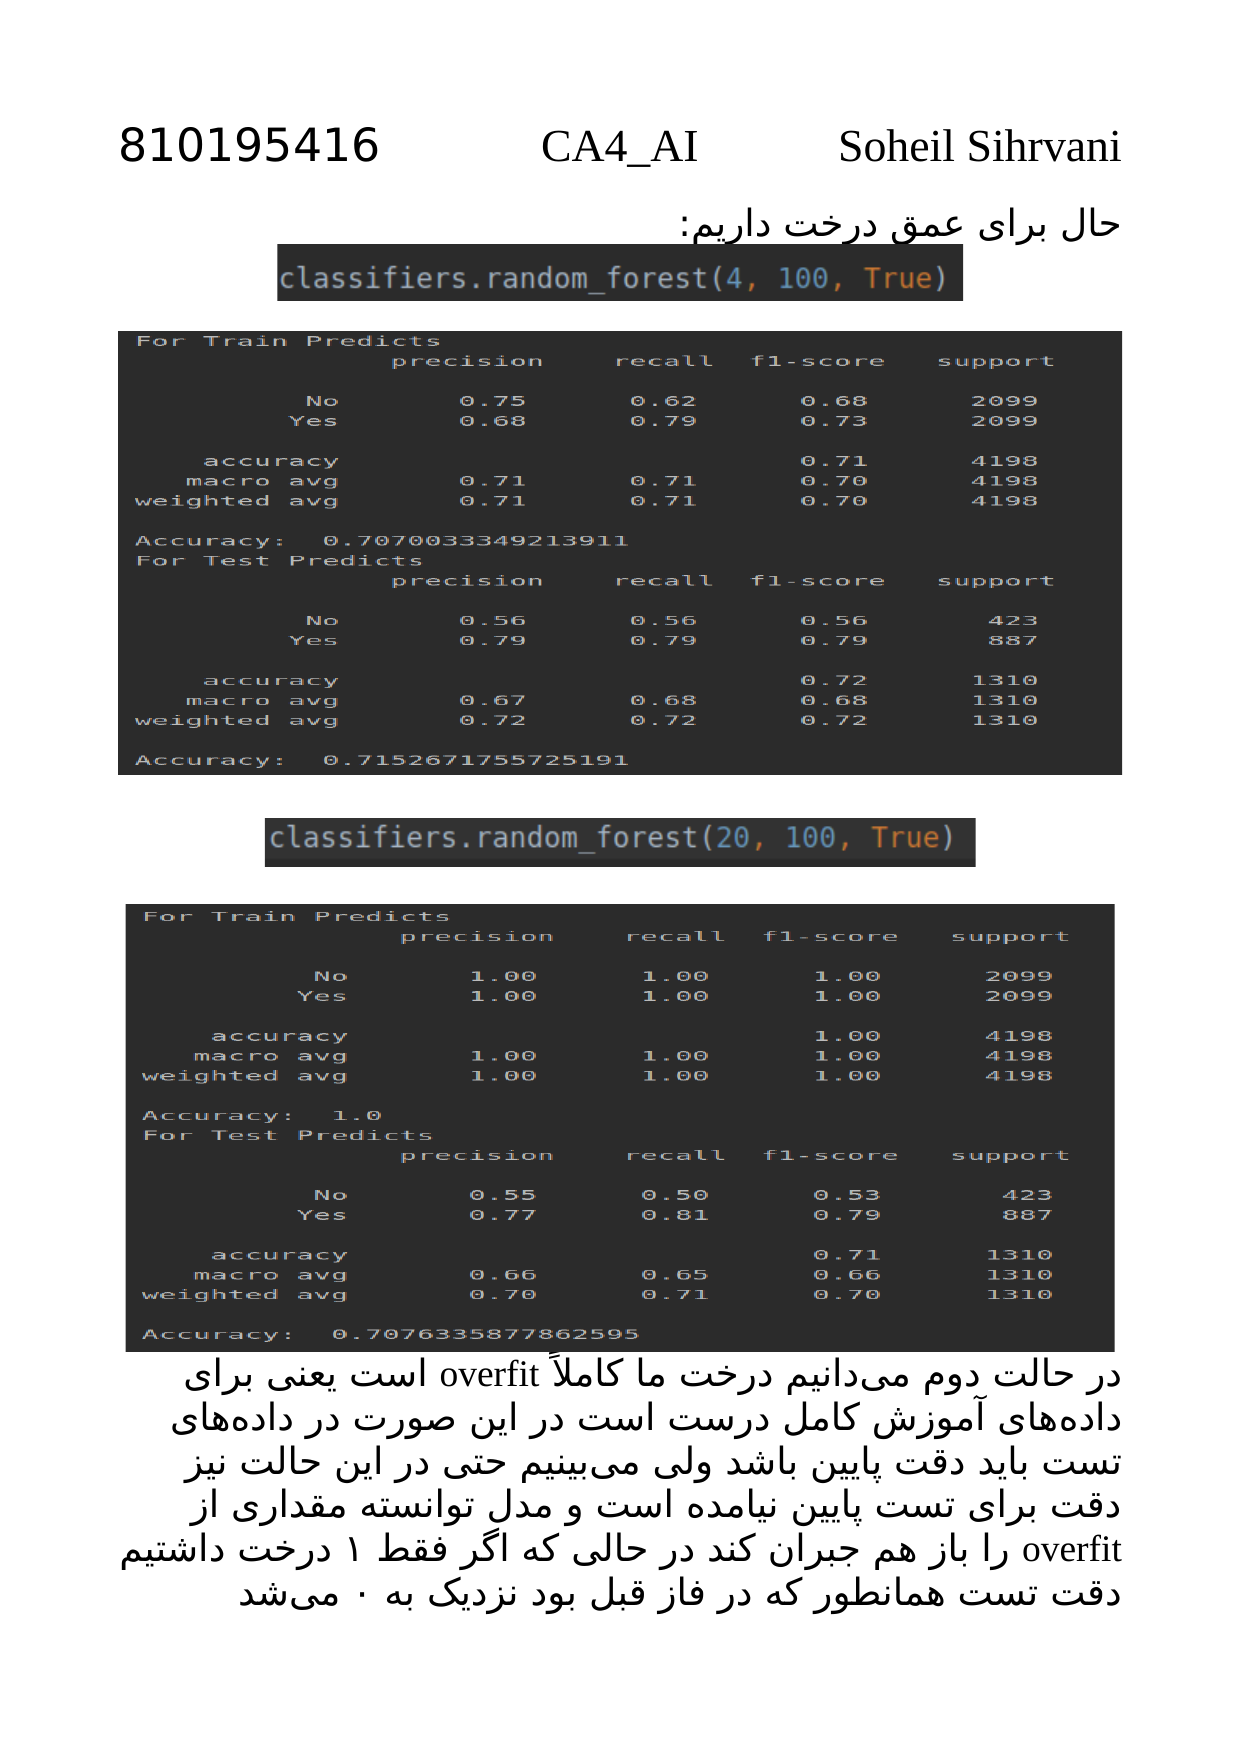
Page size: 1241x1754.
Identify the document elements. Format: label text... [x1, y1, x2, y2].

text در حالت دوم می‌دانیم درخت ما کاملاً overfit است یعنی برای داده‌های آموزش کامل درست است در این صورت در داده‌های تست باید دقت پایین باشد ولی می‌بینیم حتی در این حالت نیز دقت برای تست پایین نیامده است و مدل توانسته مقداری از overfit را باز هم جبران کند در حالی که اگر فقط ۱ درخت داشتیم دقت تست همانطور که در فاز قبل بود نزدیک به ۰ می‌شد [118, 904, 1122, 1614]
picture [277, 244, 964, 301]
picture [264, 818, 976, 867]
text حال برای عمق درخت داریم: [118, 201, 1122, 245]
picture [118, 331, 1123, 775]
picture [125, 904, 1115, 1352]
